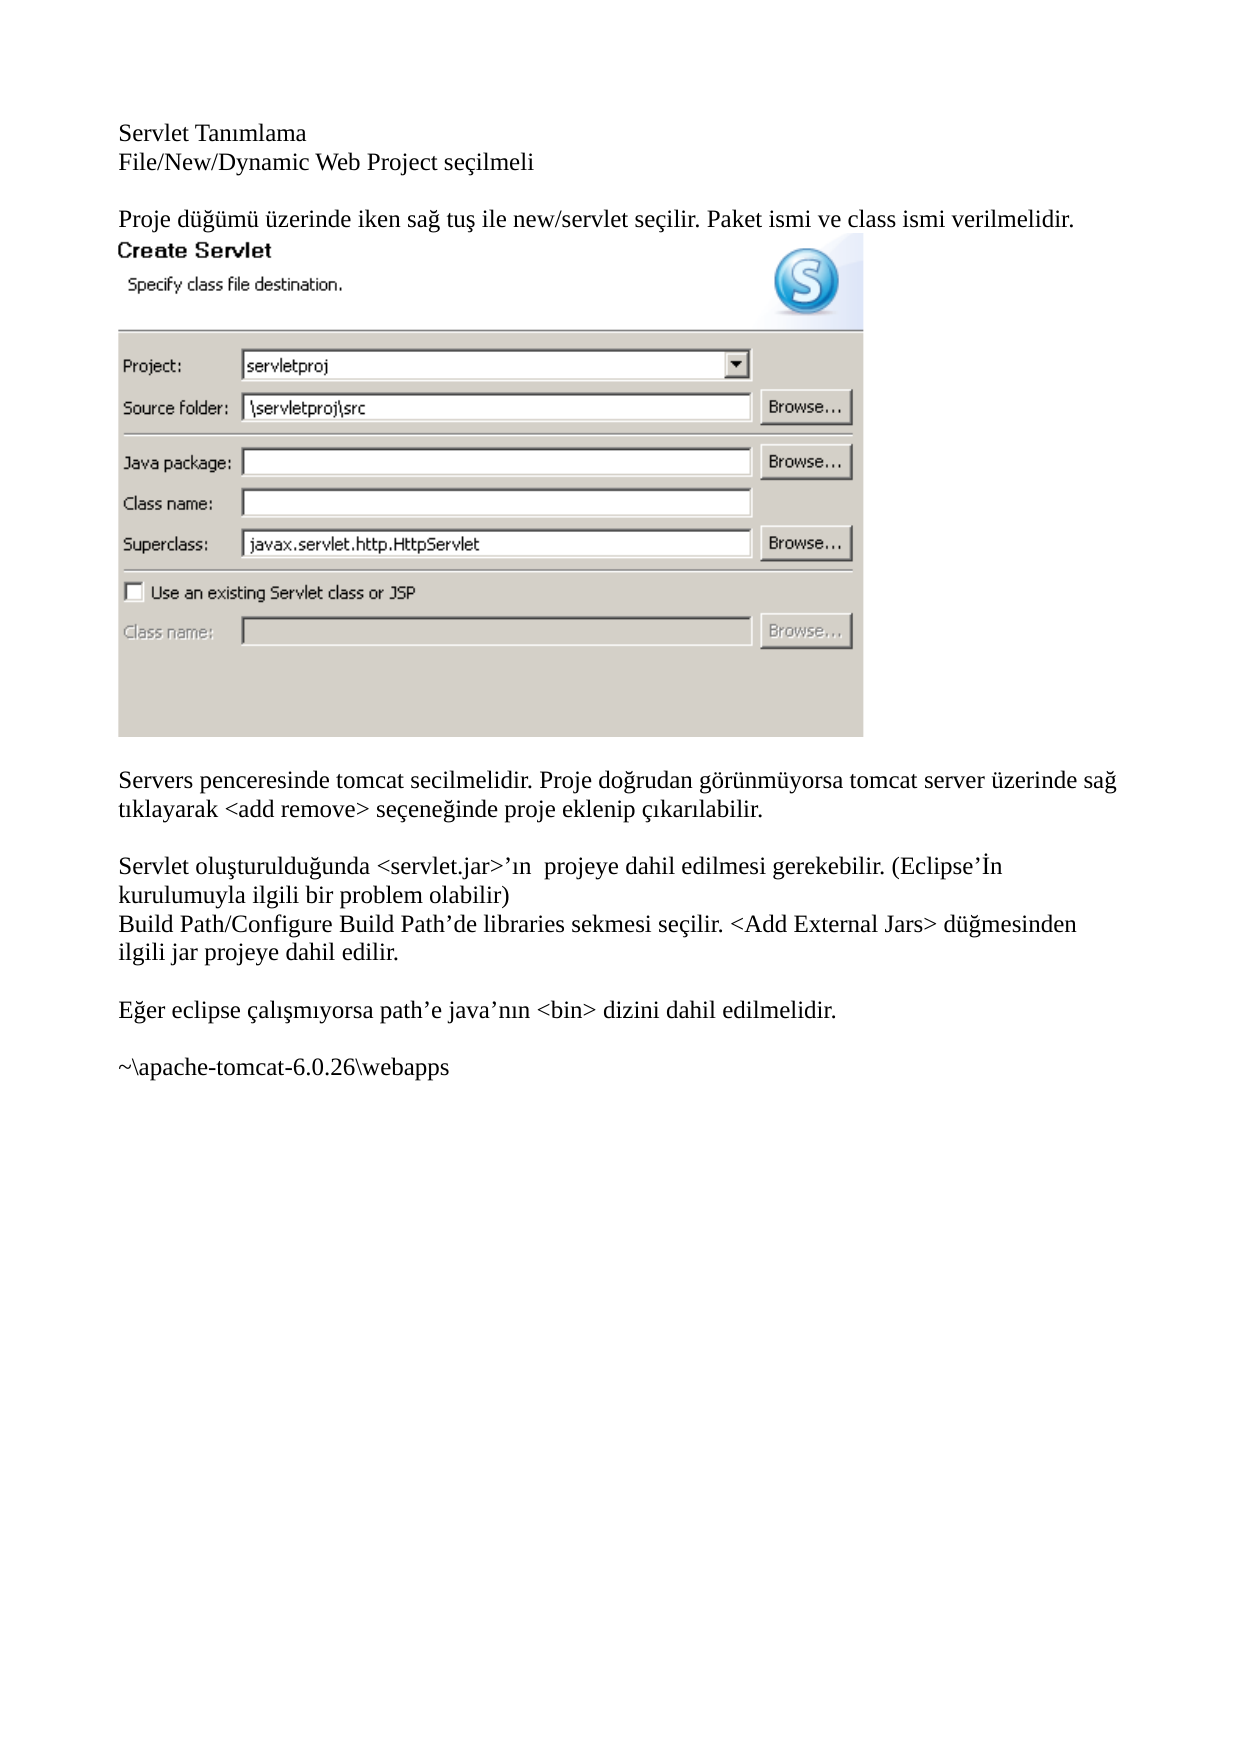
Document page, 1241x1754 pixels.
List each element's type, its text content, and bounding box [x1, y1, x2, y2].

text Build Path/Configure Build Path’de libraries sekmesi seçilir. <Add External Jars> düğmesinden ilgili jar projeye dahil edilir. [118, 909, 1122, 966]
text Servers penceresinde tomcat secilmelidir. Proje doğrudan görünmüyorsa tomcat server üzerinde sağ tıklayarak <add remove> seçeneğinde proje eklenip çıkarılabilir. [118, 765, 1122, 822]
text Proje düğümü üzerinde iken sağ tuş ile new/servlet seçilir. Paket ismi ve class ismi verilmelidir. [118, 204, 1122, 233]
text Servlet oluşturulduğunda <servlet.jar>’ın projeye dahil edilmesi gerekebilir. (Eclipse’İn kurulumuyla ilgili bir problem olabilir) [118, 851, 1122, 909]
text Eğer eclipse çalışmıyorsa path’e java’nın <bin> dizini dahil edilmelidir. [118, 995, 1122, 1024]
text File/New/Dynamic Web Project seçilmeli [118, 147, 1122, 176]
picture [118, 233, 864, 737]
text Servlet Tanımlama [118, 118, 1122, 147]
text ~\apache-tomcat-6.0.26\webapps [118, 1052, 1122, 1081]
